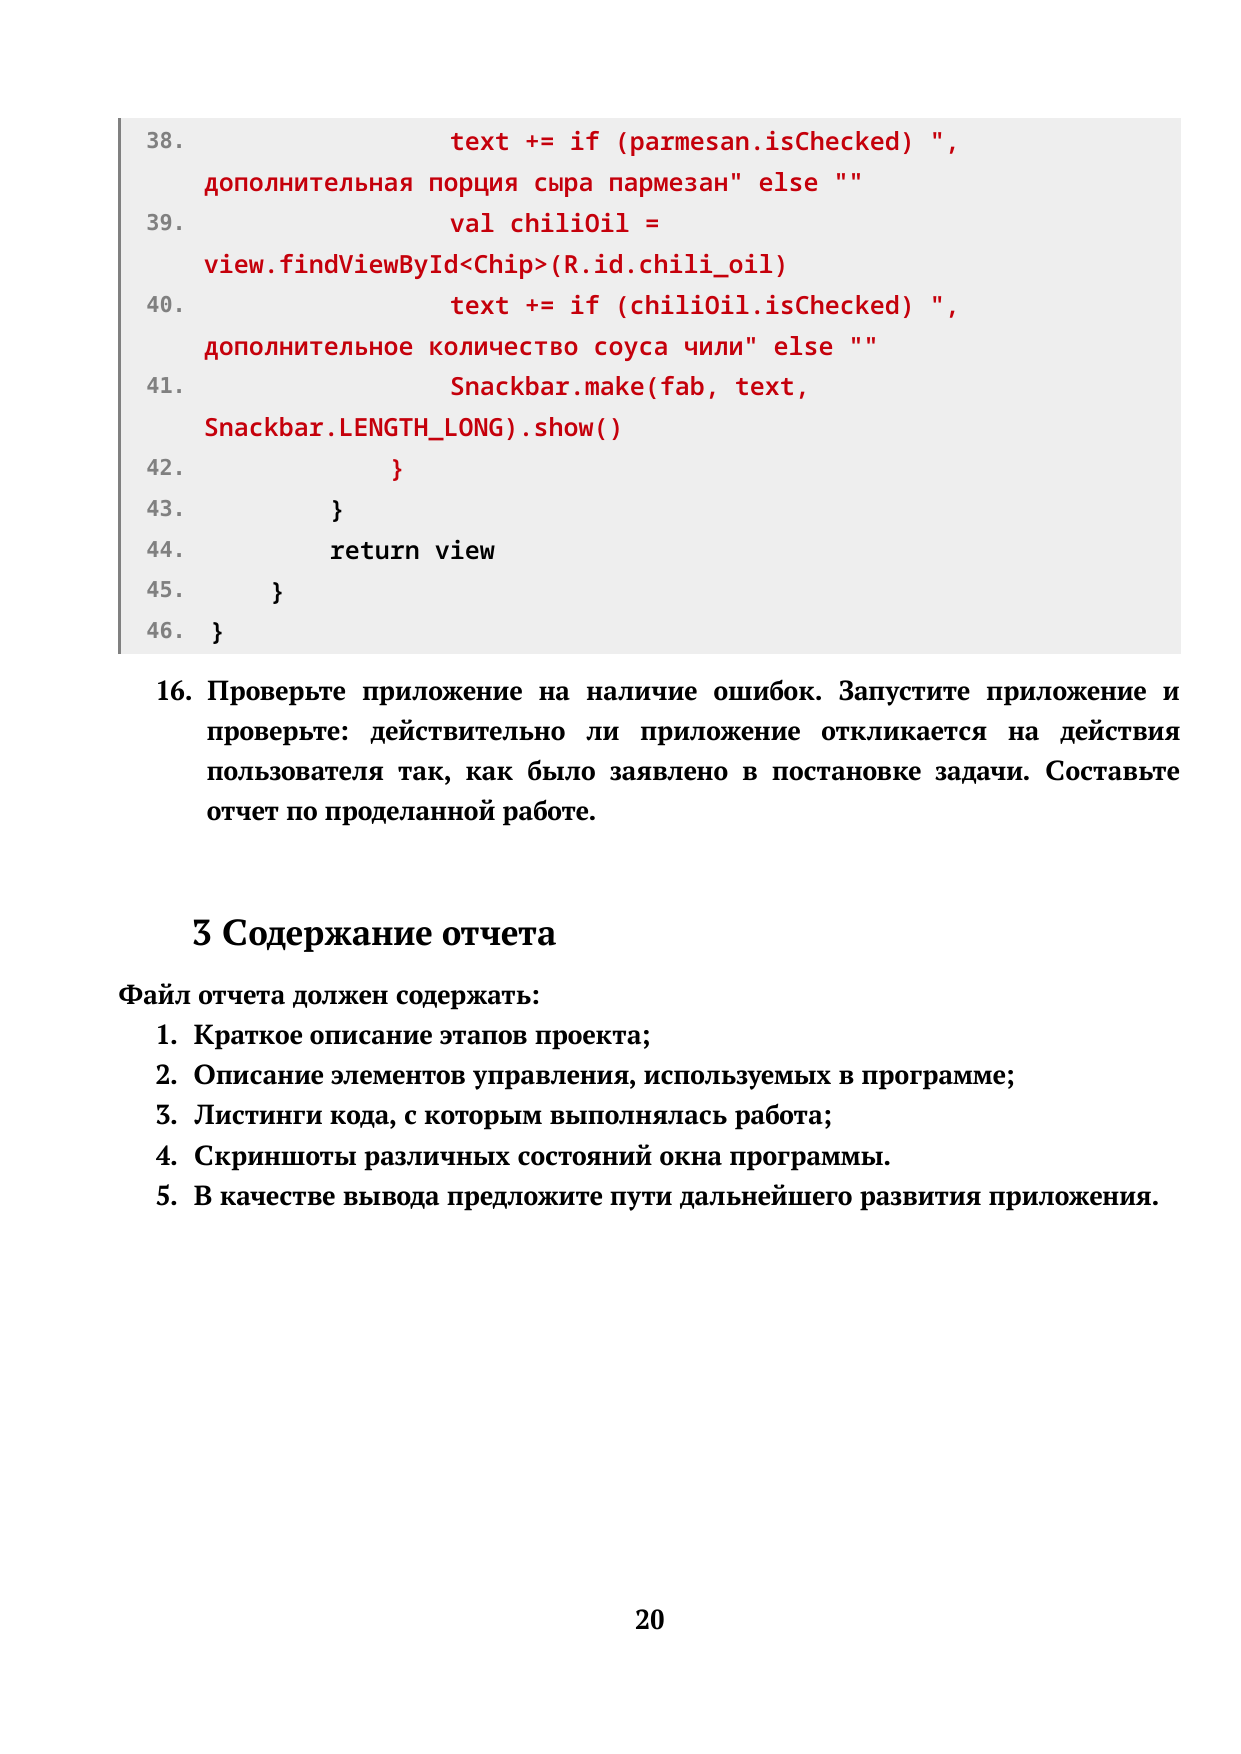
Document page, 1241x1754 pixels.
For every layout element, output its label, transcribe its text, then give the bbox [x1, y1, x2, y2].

list Скриншоты различных состояний окна программы. [156, 1138, 1181, 1171]
list val chiliOil = view.findViewById<Chip>(R.id.chili_oil) [121, 200, 1181, 281]
list } [121, 486, 1181, 526]
list Листинги кода, с которым выполнялась работа; [156, 1097, 1181, 1131]
list return view [121, 526, 1181, 566]
list Краткое описание этапов проекта; [156, 1017, 1181, 1051]
text Файл отчета должен содержать: [118, 977, 1181, 1010]
list В качестве вывода предложите пути дальнейшего развития приложения. [156, 1178, 1181, 1211]
list Проверьте приложение на наличие ошибок. Запустите приложение и проверьте: действительно ли приложение откликается на действия пользователя так, как было заявлено в постановке задачи. Составьте отчет по проделанной работе. [156, 673, 1181, 827]
list Snackbar.make(fab, text, Snackbar.LENGTH_LONG).show() [121, 363, 1181, 444]
list text += if (parmesan.isChecked) ", дополнительная порция сыра пармезан" else "" [121, 118, 1181, 199]
list } [121, 608, 1181, 654]
list } [121, 567, 1181, 607]
list text += if (chiliOil.isChecked) ", дополнительное количество соуса чили" else "" [121, 281, 1181, 362]
list } [121, 445, 1181, 485]
subtitle 3 Содержание отчета [118, 909, 1181, 953]
list Описание элементов управления, используемых в программе; [156, 1057, 1181, 1091]
